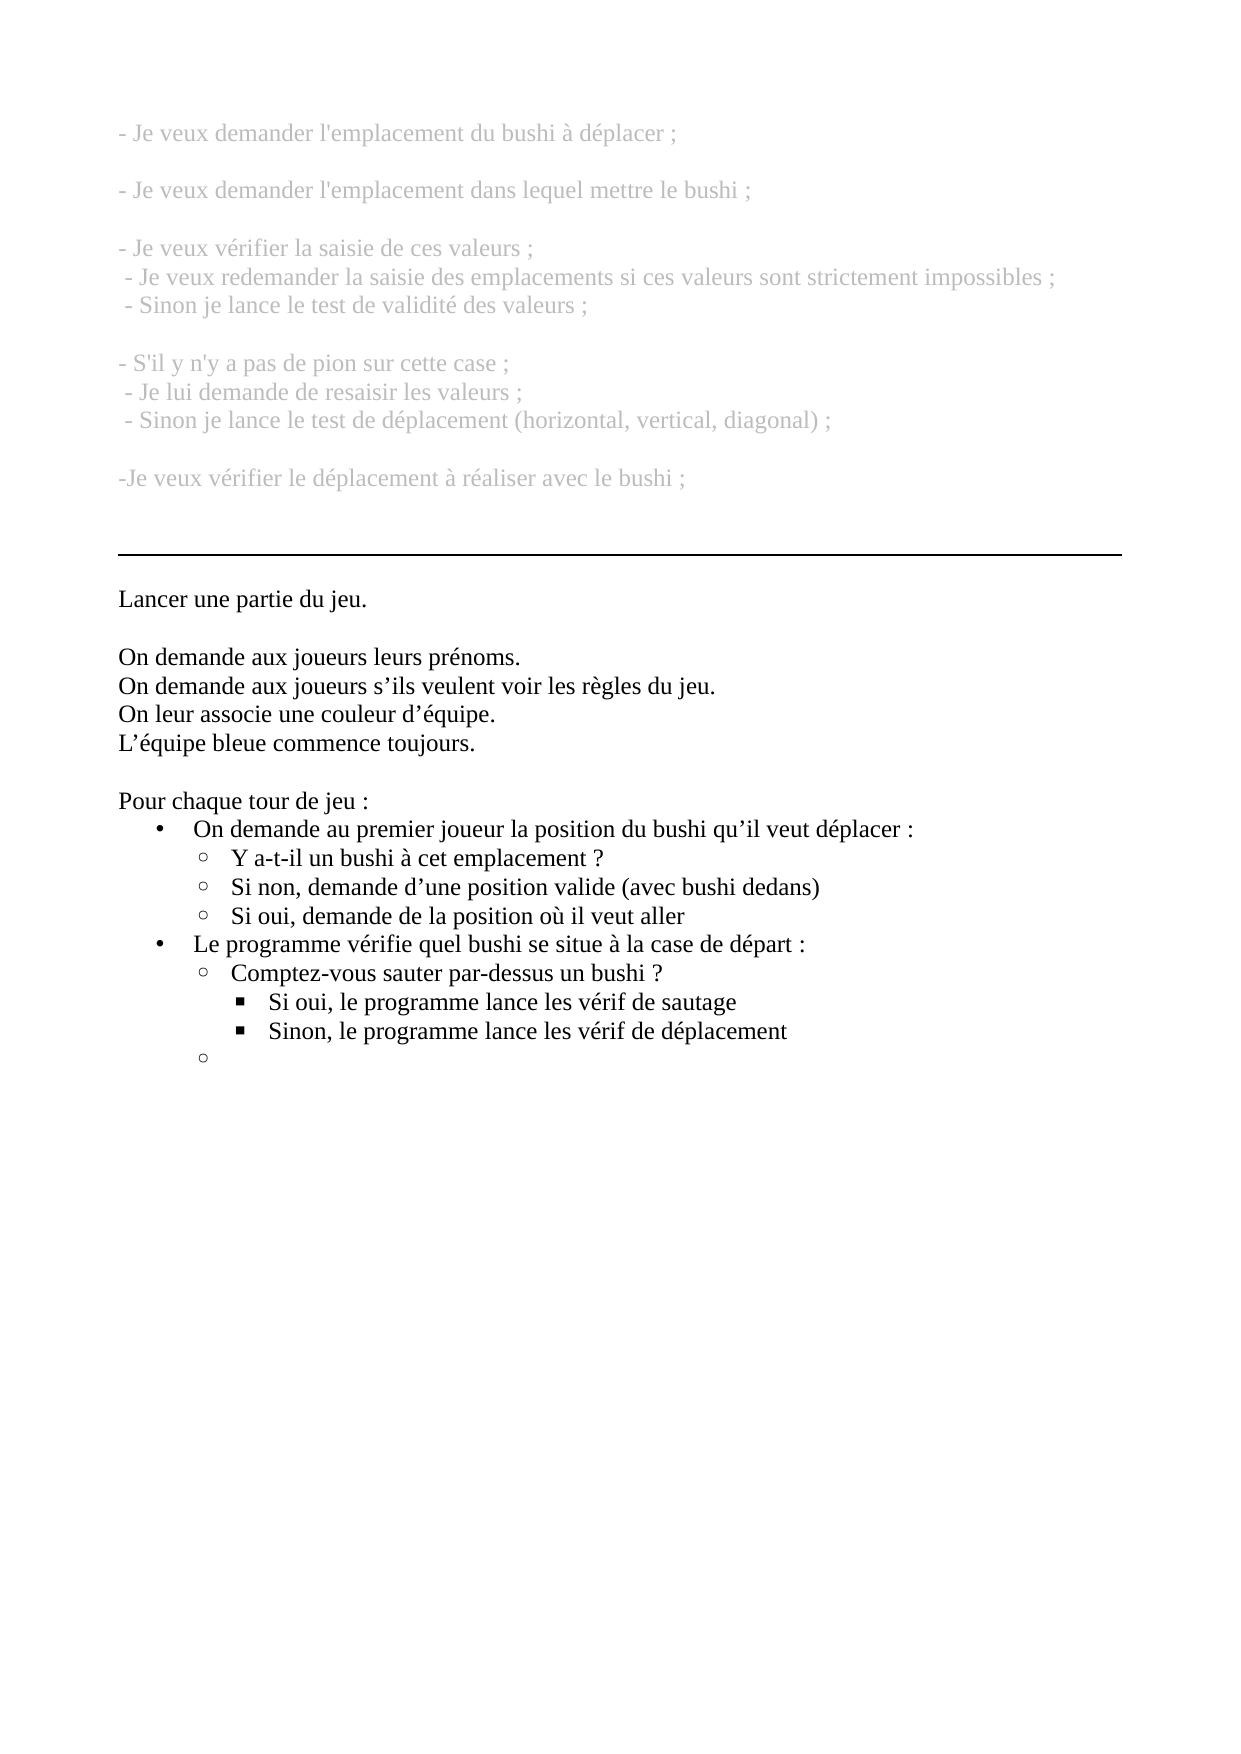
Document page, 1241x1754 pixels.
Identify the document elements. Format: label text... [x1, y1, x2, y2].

list Comptez-vous sauter par-dessus un bushi ? [193, 958, 1122, 987]
text On demande aux joueurs s’ils veulent voir les règles du jeu. [118, 671, 1122, 699]
list Si oui, demande de la position où il veut aller [193, 901, 1122, 929]
text Pour chaque tour de jeu : [118, 786, 1122, 814]
text Lancer une partie du jeu. [118, 584, 1122, 613]
list Si non, demande d’une position valide (avec bushi dedans) [193, 872, 1122, 901]
list Si oui, le programme lance les vérif de sautage [231, 987, 1122, 1016]
list Le programme vérifie quel bushi se situe à la case de départ : [156, 929, 1122, 958]
text - Je veux demander l'emplacement du bushi à déplacer ; - Je veux demander l'emplacement dans lequel mettre le bushi ; - Je veux vérifier la saisie de ces valeurs ; - Je veux redemander la saisie des emplacements si ces valeurs sont strictement impossibles ; - Sinon je lance le test de validité des valeurs ; - S'il y n'y a pas de pion sur cette case ; - Je lui demande de resaisir les valeurs ; - Sinon je lance le test de déplacement (horizontal, vertical, diagonal) ; -Je veux vérifier le déplacement à réaliser avec le bushi ; [118, 118, 1122, 492]
text On demande aux joueurs leurs prénoms. [118, 642, 1122, 671]
list Sinon, le programme lance les vérif de déplacement [231, 1016, 1122, 1044]
text L’équipe bleue commence toujours. [118, 728, 1122, 757]
list On demande au premier joueur la position du bushi qu’il veut déplacer : [156, 814, 1122, 843]
list Y a-t-il un bushi à cet emplacement ? [193, 843, 1122, 872]
text On leur associe une couleur d’équipe. [118, 699, 1122, 728]
